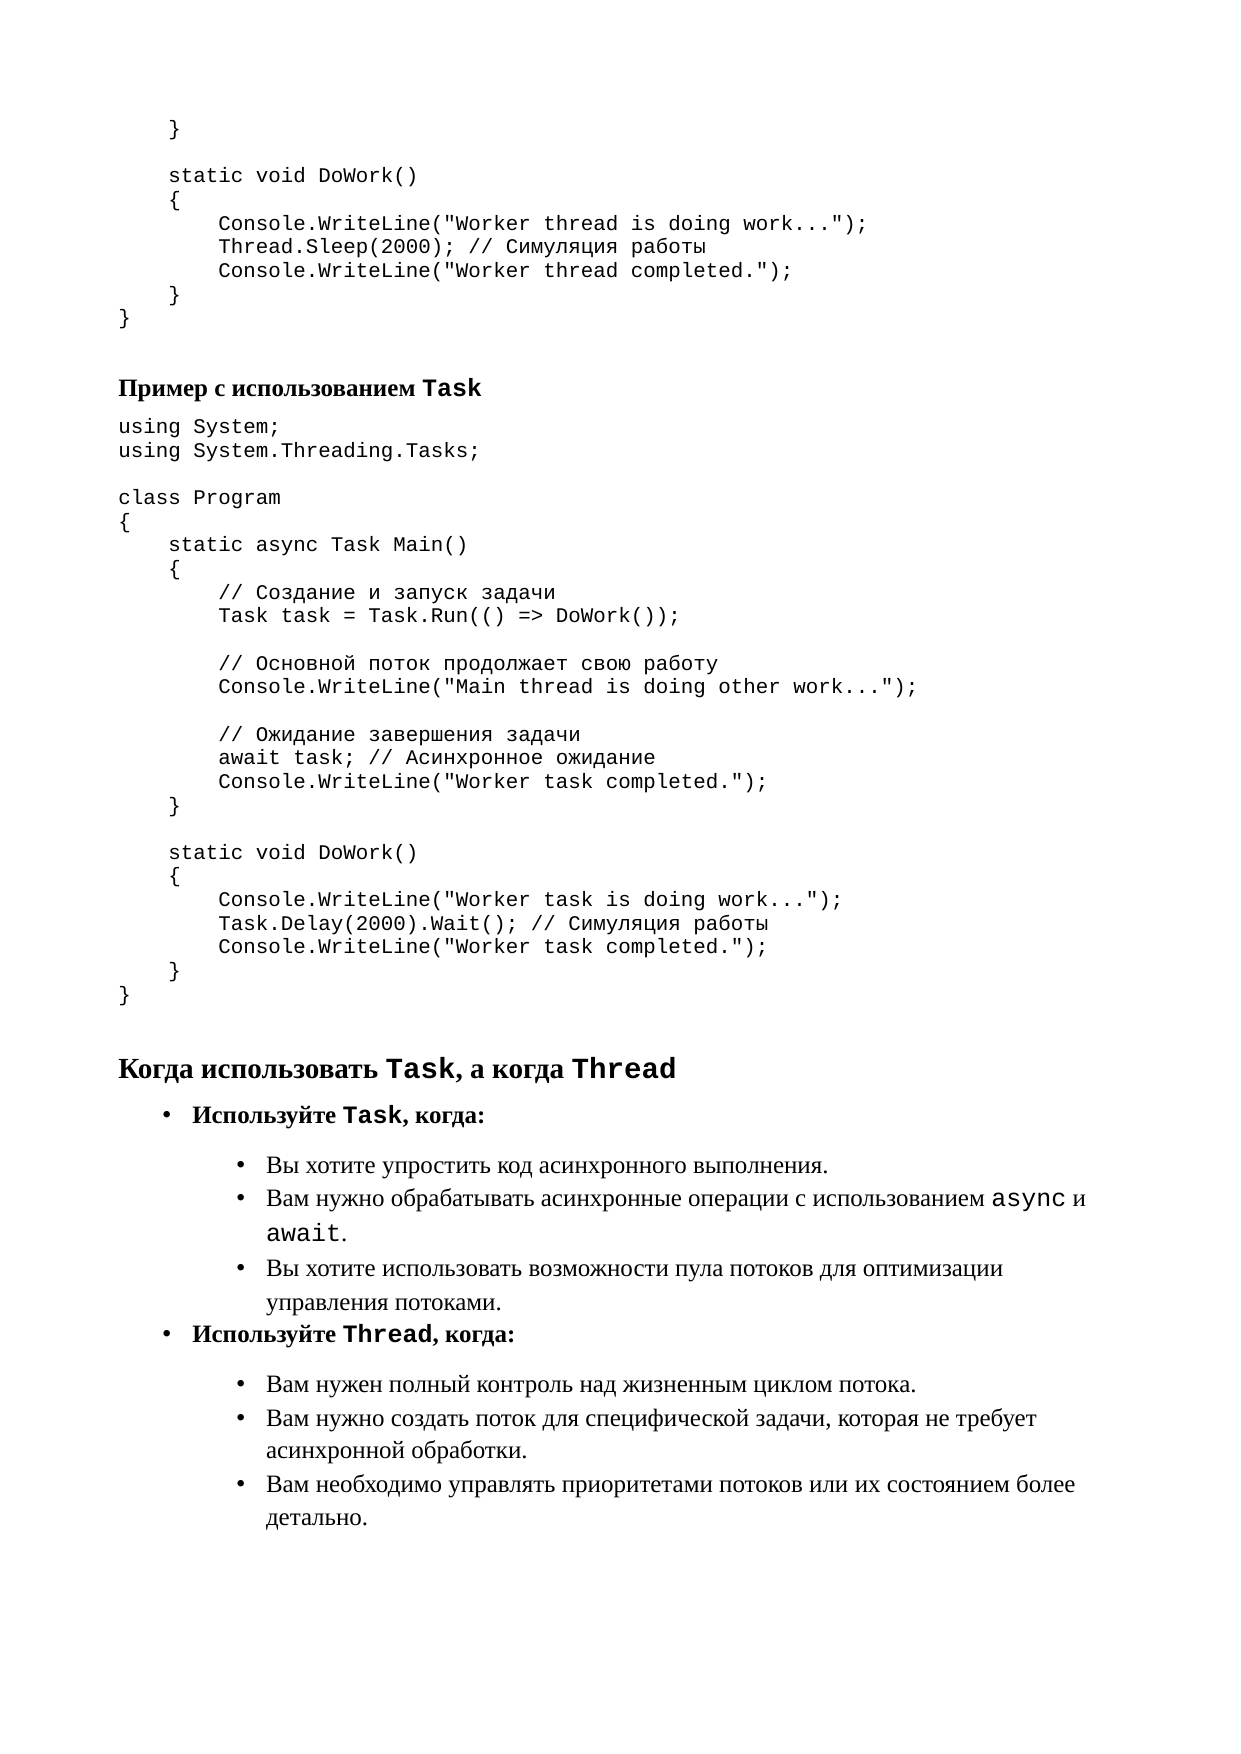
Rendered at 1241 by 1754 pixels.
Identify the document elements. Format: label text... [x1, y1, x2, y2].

subtitle Пример с использованием Task [118, 373, 1122, 404]
text } [118, 284, 1122, 307]
list Вы хотите использовать возможности пула потоков для оптимизации управления потоками. [236, 1253, 1122, 1315]
text class Program [118, 487, 1122, 511]
text Thread.Sleep(2000); // Симуляция работы [118, 236, 1122, 260]
list Вам нужно обрабатывать асинхронные операции с использованием async и await. [236, 1183, 1122, 1249]
text { [118, 189, 1122, 213]
text static void DoWork() [118, 842, 1122, 866]
text } [118, 118, 1122, 142]
text await task; // Асинхронное ожидание [118, 747, 1122, 771]
text Console.WriteLine("Worker thread completed."); [118, 260, 1122, 284]
text Task task = Task.Run(() => DoWork()); [118, 605, 1122, 629]
text { [118, 558, 1122, 582]
subtitle Когда использовать Task, а когда Thread [118, 1051, 1122, 1087]
text } [118, 984, 1122, 1007]
text } [118, 794, 1122, 818]
text { [118, 511, 1122, 534]
list Вы хотите упростить код асинхронного выполнения. [236, 1150, 1122, 1179]
list Используйте Thread, когда: [162, 1319, 1122, 1350]
list Вам необходимо управлять приоритетами потоков или их состоянием более детально. [236, 1469, 1122, 1530]
text static void DoWork() [118, 165, 1122, 189]
text Console.WriteLine("Main thread is doing other work..."); [118, 676, 1122, 700]
text // Ожидание завершения задачи [118, 724, 1122, 747]
text Console.WriteLine("Worker task is doing work..."); [118, 889, 1122, 913]
text Console.WriteLine("Worker task completed."); [118, 771, 1122, 794]
text } [118, 307, 1122, 331]
text Console.WriteLine("Worker thread is doing work..."); [118, 213, 1122, 236]
text // Основной поток продолжает свою работу [118, 653, 1122, 676]
text Task.Delay(2000).Wait(); // Симуляция работы [118, 913, 1122, 936]
text // Создание и запуск задачи [118, 582, 1122, 605]
text } [118, 960, 1122, 984]
text { [118, 866, 1122, 889]
list Используйте Task, когда: [162, 1100, 1122, 1131]
list Вам нужен полный контроль над жизненным циклом потока. [236, 1369, 1122, 1398]
text Console.WriteLine("Worker task completed."); [118, 936, 1122, 960]
text static async Task Main() [118, 534, 1122, 558]
text using System; [118, 416, 1122, 440]
list Вам нужно создать поток для специфической задачи, которая не требует асинхронной обработки. [236, 1403, 1122, 1464]
text using System.Threading.Tasks; [118, 440, 1122, 463]
